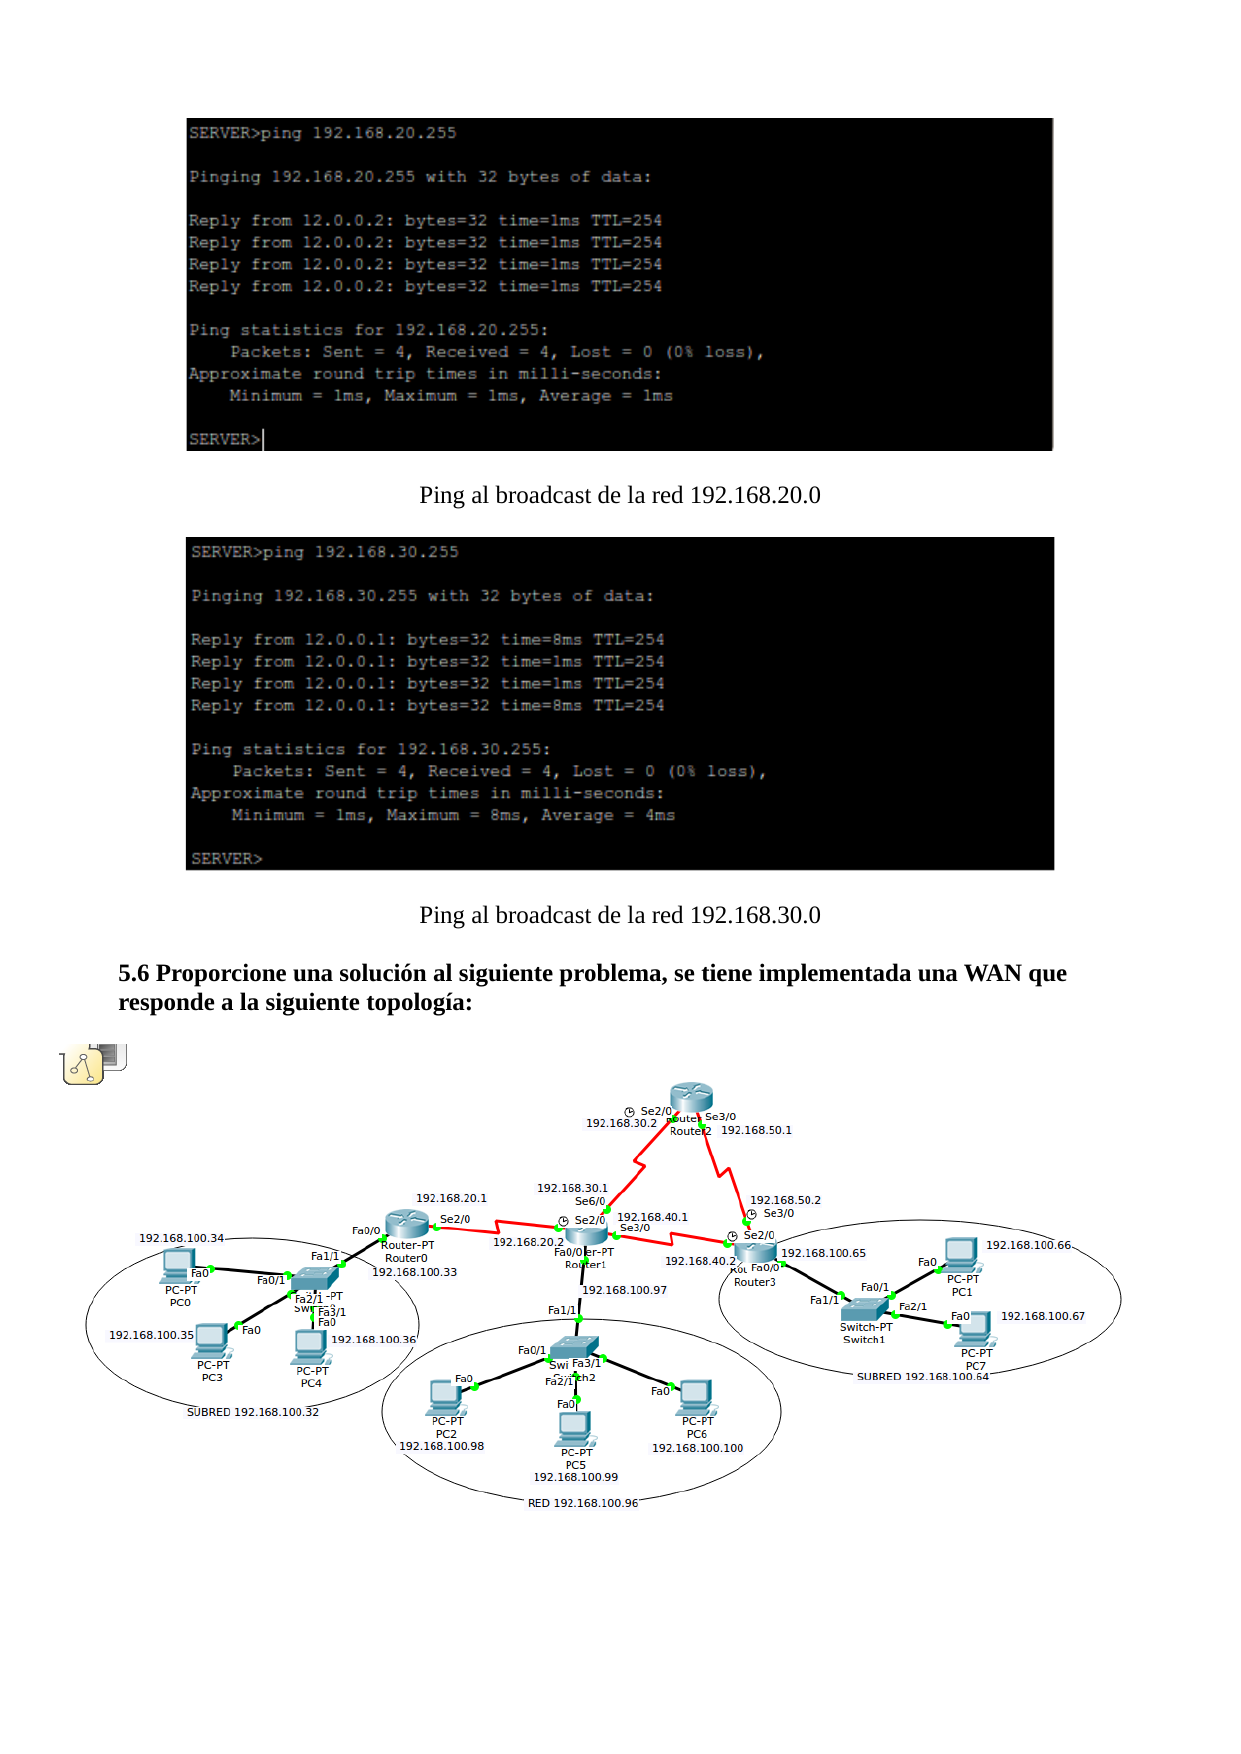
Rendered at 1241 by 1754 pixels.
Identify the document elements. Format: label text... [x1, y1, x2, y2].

text Ping al broadcast de la red 192.168.30.0 [118, 900, 1122, 929]
text 5.6 Proporcione una solución al siguiente problema, se tiene implementada una WAN que responde a la siguiente topología: [118, 958, 1122, 1015]
picture [186, 118, 1054, 451]
picture [59, 1044, 1182, 1529]
picture [185, 537, 1055, 872]
text Ping al broadcast de la red 192.168.20.0 [118, 480, 1122, 508]
